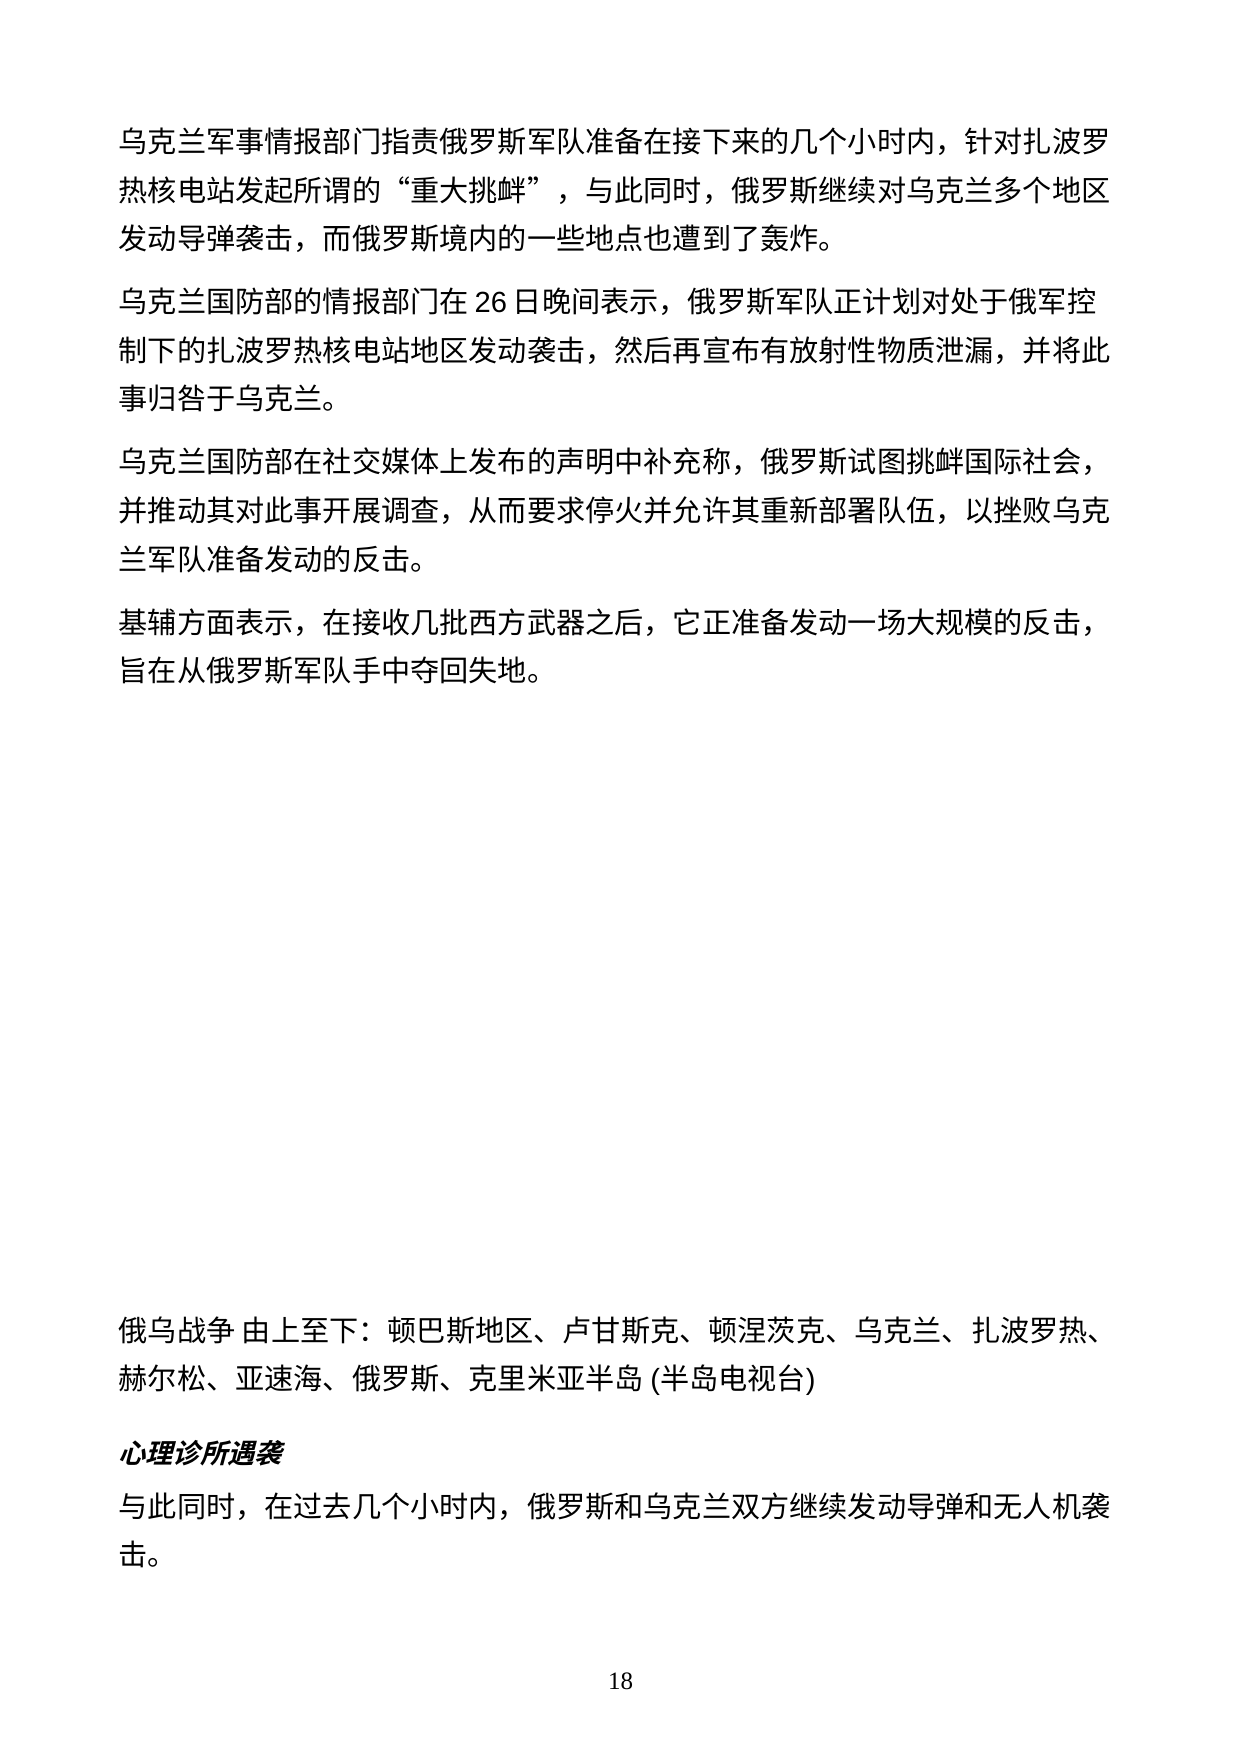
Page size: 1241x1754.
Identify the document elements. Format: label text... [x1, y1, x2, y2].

subtitle 心理诊所遇袭 [118, 1432, 1122, 1471]
text 基辅方面表示，在接收几批西方武器之后，它正准备发动一场大规模的反击，旨在从俄罗斯军队手中夺回失地。 [118, 599, 1122, 690]
text 乌克兰军事情报部门指责俄罗斯军队准备在接下来的几个小时内，针对扎波罗热核电站发起所谓的“重大挑​​衅”，与此同时，俄罗斯继续对乌克兰多个地区发动导弹袭击，而俄罗斯境内的一些地点也遭到了轰炸。 [118, 118, 1122, 258]
text 乌克兰国防部在社交媒体上发布的声明中补充称，俄罗斯试图挑衅国际社会，并推动其对此事开展调查，从而要求停火并允许其重新部署队伍，以挫败乌克兰军队准备发动的反击。 [118, 439, 1122, 578]
text 俄乌战争 由上至下：顿巴斯地区、卢甘斯克、顿涅茨克、乌克兰、扎波罗热、赫尔松、亚速海、俄罗斯、克里米亚半岛 (半岛电视台) [118, 711, 1122, 1398]
text 乌克兰国防部的情报部门在26日晚间表示，俄罗斯军队正计划对处于俄军控制下的扎波罗热核电站地区发动袭击，然后再宣布有放射性物质泄漏，并将此事归咎于乌克兰。 [118, 279, 1122, 418]
text 与此同时，在过去几个小时内，俄罗斯和乌克兰双方继续发动导弹和无人机袭击。 [118, 1483, 1122, 1574]
